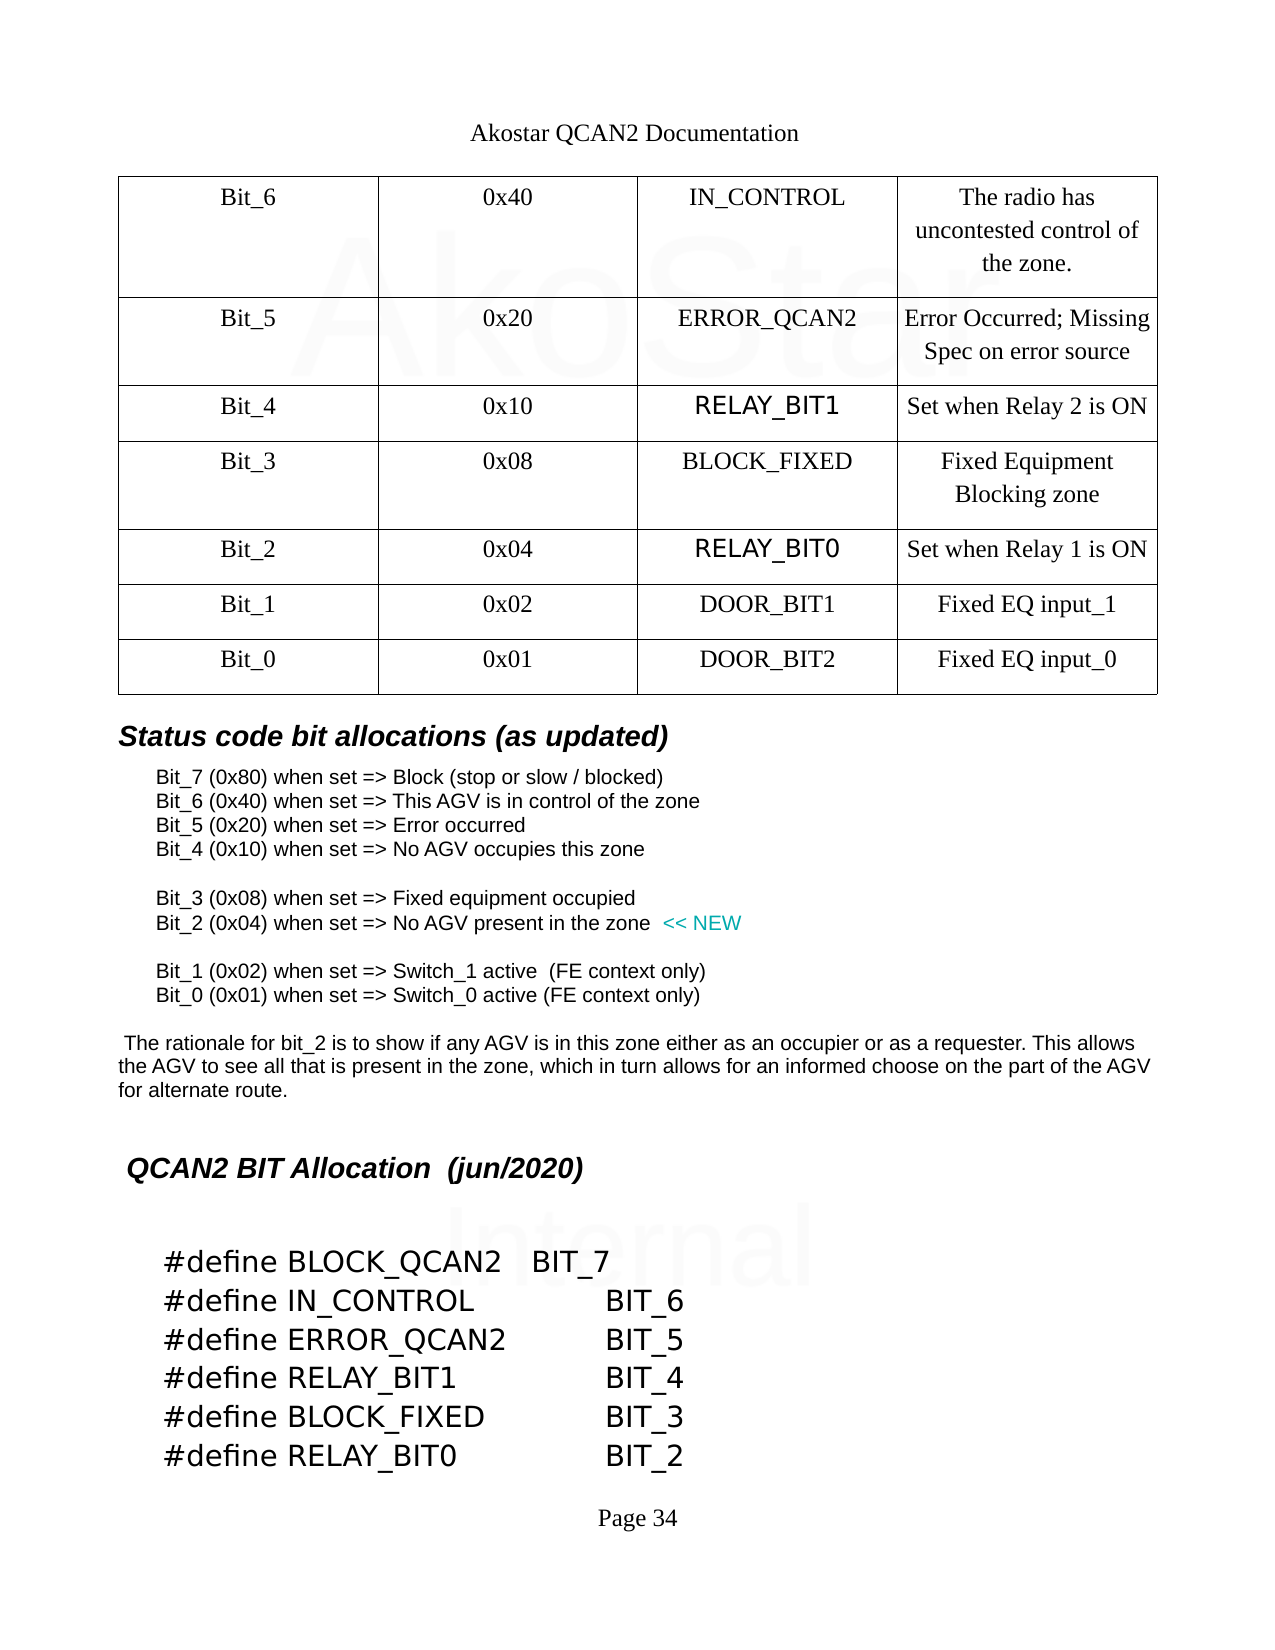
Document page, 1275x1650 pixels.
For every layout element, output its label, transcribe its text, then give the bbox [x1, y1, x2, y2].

text Bit_0 (0x01) when set => Switch_0 active (FE context only) [156, 982, 1157, 1006]
table_cell RELAY_BIT1 [638, 386, 897, 441]
table_cell RELAY_BIT0 [638, 530, 897, 584]
text The rationale for bit_2 is to show if any AGV is in this zone either as an occupier or as a requester. This allows the AGV to see all that is present in the zone, which in turn allows for an informed choose on the part of the AGV for alternate route. [118, 1030, 1157, 1102]
table_cell Set when Relay 1 is ON [898, 530, 1157, 584]
table_cell DOOR_BIT1 [638, 585, 897, 639]
table_cell Bit_3 [119, 442, 378, 528]
table_cell 0x04 [379, 530, 637, 584]
text Bit_7 (0x80) when set => Block (stop or slow / blocked) Bit_6 (0x40) when set => This AGV is in control of the zone Bit_5 (0x20) when set => Error occurred Bit_4 (0x10) when set => No AGV occupies this zone [156, 765, 1157, 861]
table_cell 0x08 [379, 442, 637, 528]
table_cell Set when Relay 2 is ON [898, 386, 1157, 441]
table_cell 0x40 [379, 177, 637, 297]
table_cell 0x10 [379, 386, 637, 441]
text Bit_3 (0x08) when set => Fixed equipment occupied [156, 886, 1157, 910]
text Bit_2 (0x04) when set => No AGV present in the zone << NEW [156, 910, 1157, 934]
table_cell Bit_6 [119, 177, 378, 297]
table_cell IN_CONTROL [638, 177, 897, 297]
subtitle Status code bit allocations (as updated) [118, 719, 1157, 752]
table_cell Fixed EQ input_0 [898, 640, 1157, 693]
table_cell 0x20 [379, 298, 637, 385]
text #define BLOCK_QCAN2 BIT_7 #define IN_CONTROL BIT_6 #define ERROR_QCAN2 BIT_5 #define RELAY_BIT1 BIT_4 #define BLOCK_FIXED BIT_3 #define RELAY_BIT0 BIT_2 [162, 1245, 1157, 1474]
table_cell ERROR_QCAN2 [638, 298, 897, 385]
text Bit_1 (0x02) when set => Switch_1 active (FE context only) [156, 958, 1157, 982]
table_cell Bit_1 [119, 585, 378, 639]
table_cell Fixed Equipment Blocking zone [898, 442, 1157, 528]
table_cell DOOR_BIT2 [638, 640, 897, 693]
table_cell Error Occurred; Missing Spec on error source [898, 298, 1157, 385]
table_cell Bit_2 [119, 530, 378, 584]
table_cell BLOCK_FIXED [638, 442, 897, 528]
table_cell Fixed EQ input_1 [898, 585, 1157, 639]
table_cell 0x01 [379, 640, 637, 693]
table_cell The radio has uncontested control of the zone. [898, 177, 1157, 297]
table_cell Bit_0 [119, 640, 378, 693]
subtitle QCAN2 BIT Allocation (jun/2020) [118, 1151, 1157, 1185]
table_cell Bit_5 [119, 298, 378, 385]
table_cell Bit_4 [119, 386, 378, 441]
table_cell 0x02 [379, 585, 637, 639]
